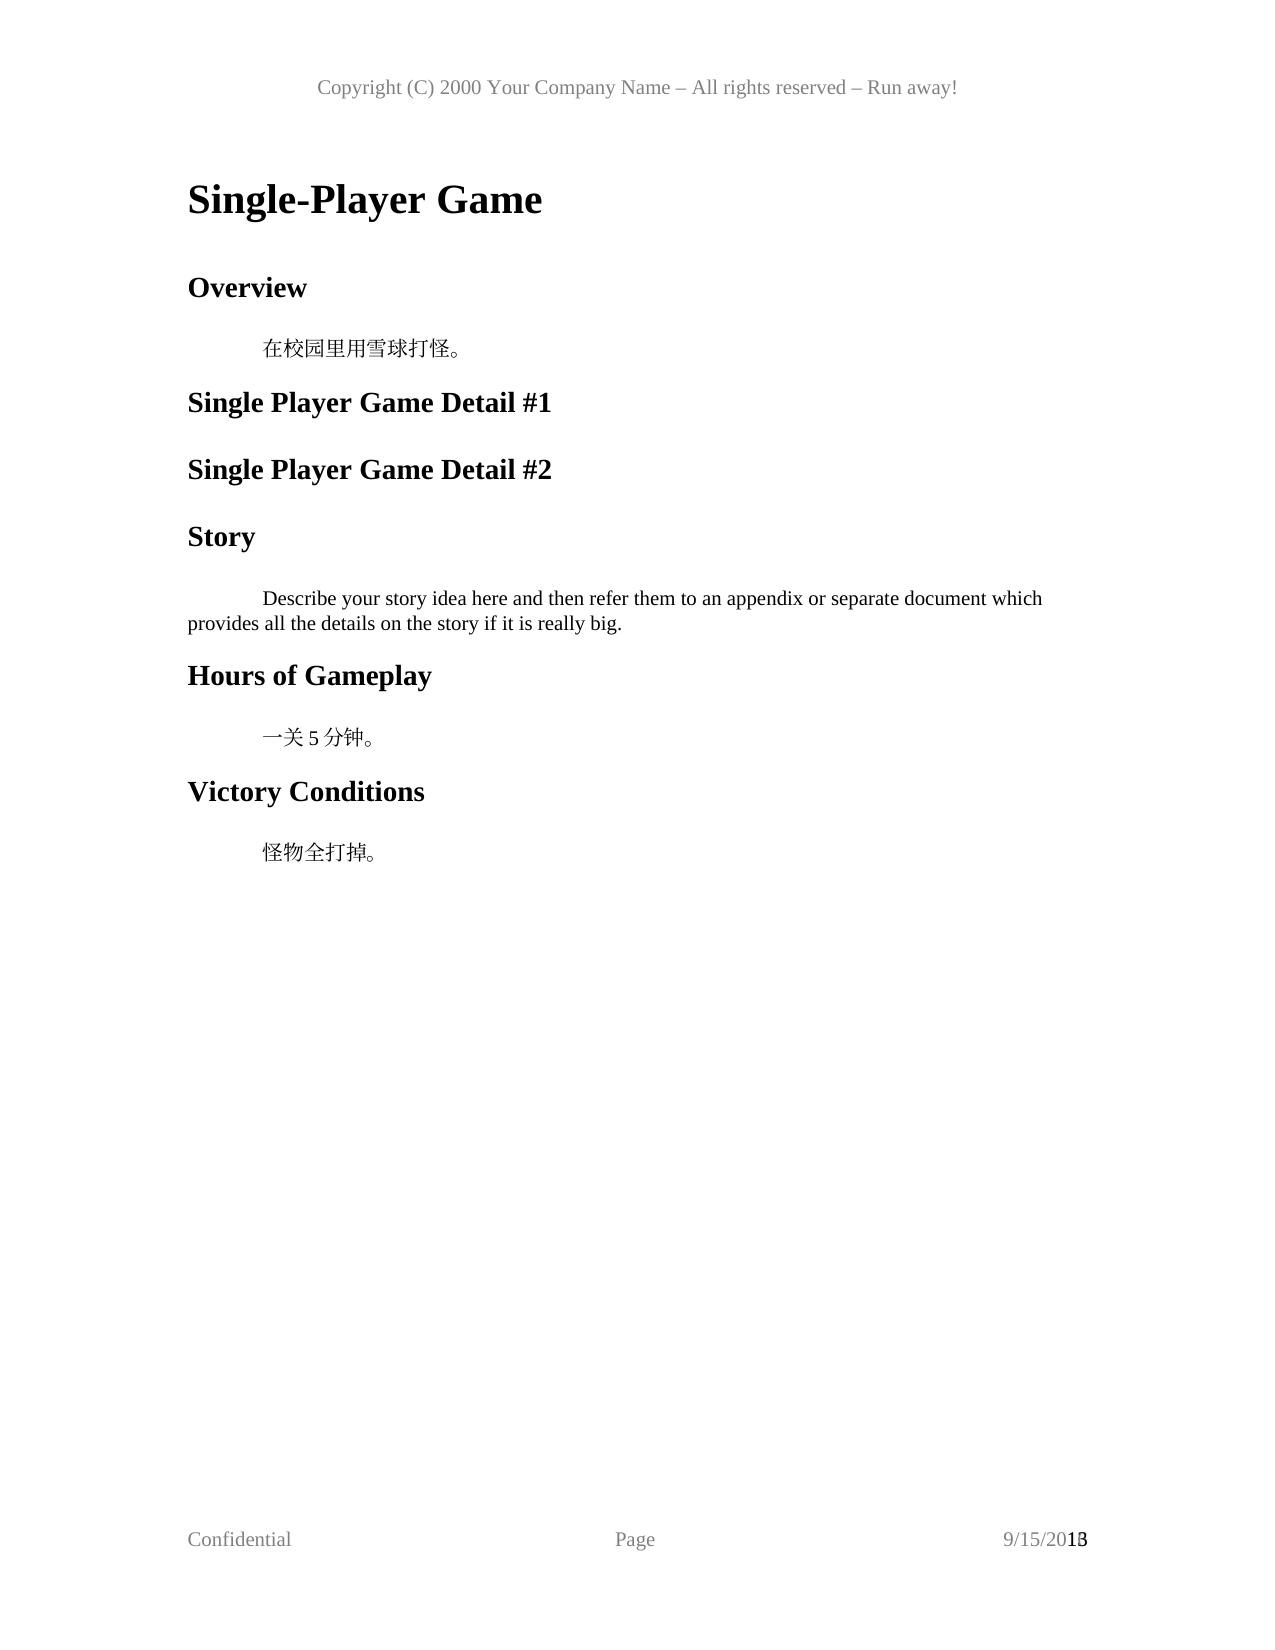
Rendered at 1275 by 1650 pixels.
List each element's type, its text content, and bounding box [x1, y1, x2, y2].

subtitle Victory Conditions [187, 774, 1087, 807]
subtitle Single Player Game Detail #1 [187, 385, 1087, 419]
subtitle Story [187, 519, 1087, 553]
text 在校园里用雪球打怪。 [187, 337, 1087, 361]
subtitle Single-Player Game [187, 174, 1087, 222]
text 怪物全打掉。 [187, 841, 1087, 865]
text 一关5分钟。 [187, 726, 1087, 750]
subtitle Hours of Gameplay [187, 658, 1087, 692]
text Describe your story idea here and then refer them to an appendix or separate document which provides all the details on the story if it is really big. [187, 586, 1087, 634]
subtitle Overview [187, 270, 1087, 303]
subtitle Single Player Game Detail #2 [187, 452, 1087, 486]
